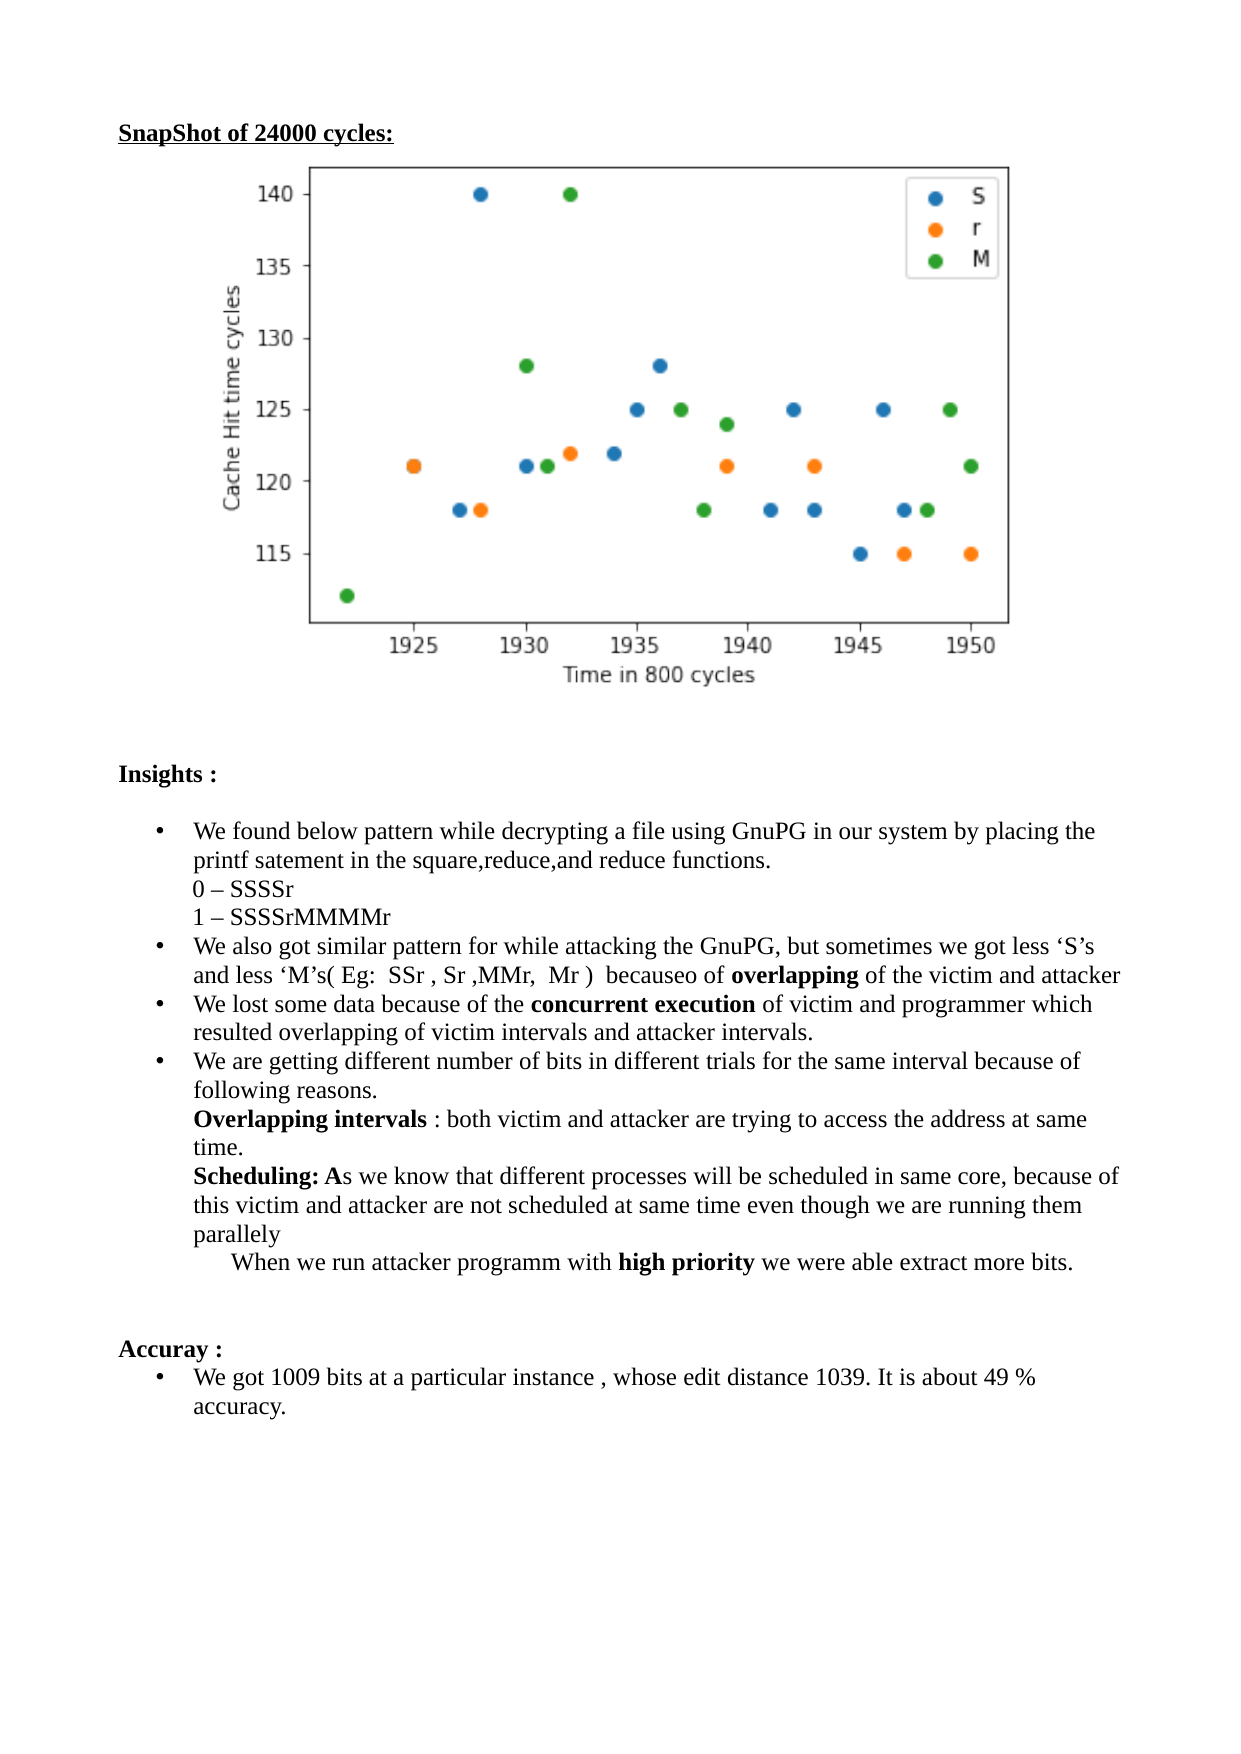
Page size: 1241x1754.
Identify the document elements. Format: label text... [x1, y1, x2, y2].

list Scheduling: As we know that different processes will be scheduled in same core, because of this victim and attacker are not scheduled at same time even though we are running them parallely [156, 1161, 1122, 1247]
list Overlapping intervals : both victim and attacker are trying to access the address at same time. [156, 1104, 1122, 1161]
picture [211, 146, 1029, 702]
text 1 – SSSSrMMMMr [118, 902, 1122, 931]
list We lost some data because of the concurrent execution of victim and programmer which resulted overlapping of victim intervals and attacker intervals. [156, 989, 1122, 1046]
text Insights : [118, 759, 1122, 787]
text 0 – SSSSr [118, 874, 1122, 902]
list We are getting different number of bits in different trials for the same interval because of following reasons. [156, 1046, 1122, 1104]
list We also got similar pattern for while attacking the GnuPG, but sometimes we got less ‘S’s and less ‘M’s( Eg: SSr , Sr ,MMr, Mr ) becauseo of overlapping of the victim and attacker [156, 931, 1122, 989]
text Accuray : [118, 1334, 1122, 1362]
list We found below pattern while decrypting a file using GnuPG in our system by placing the printf satement in the square,reduce,and reduce functions. [156, 816, 1122, 874]
list When we run attacker programm with high priority we were able extract more bits. [193, 1247, 1122, 1276]
text SnapShot of 24000 cycles: [118, 118, 1122, 147]
list We got 1009 bits at a particular instance , whose edit distance 1039. It is about 49 % accuracy. [156, 1362, 1122, 1420]
